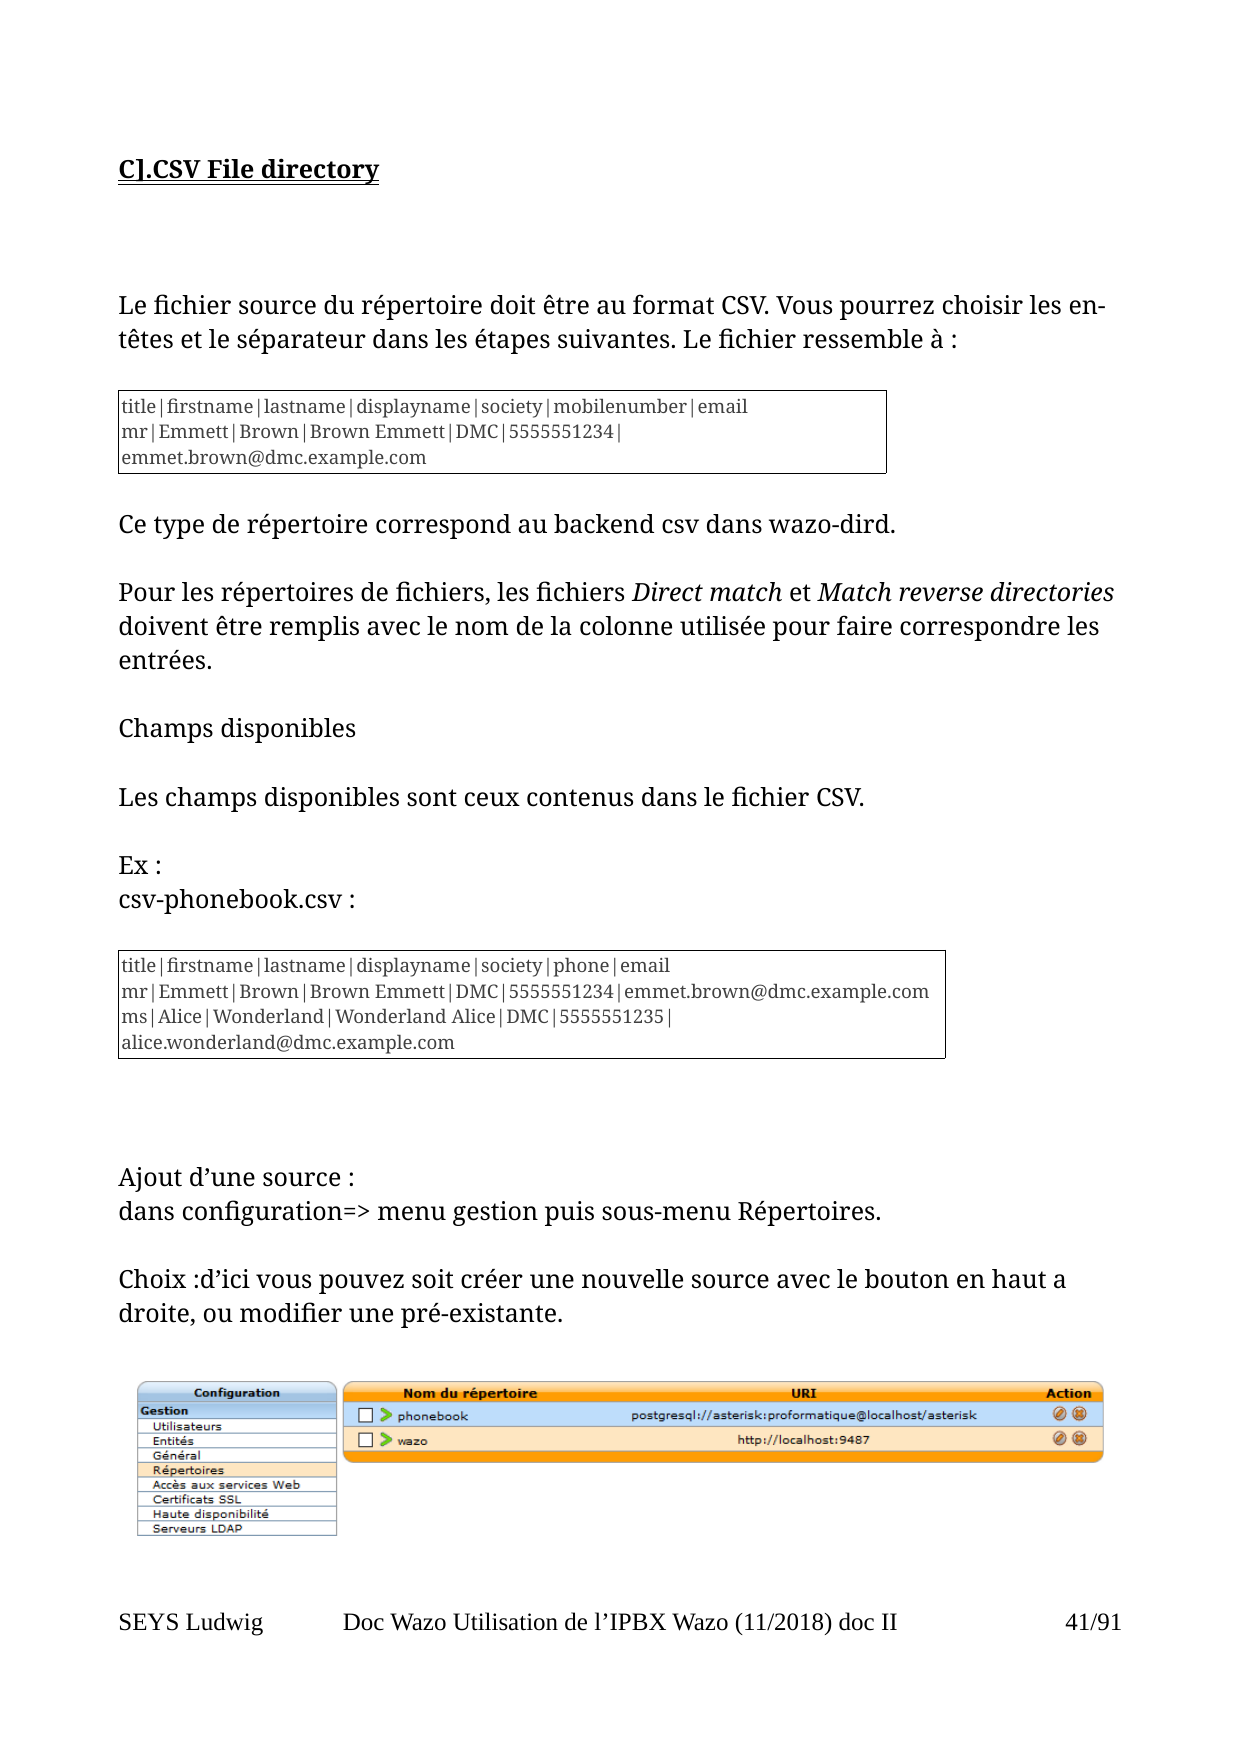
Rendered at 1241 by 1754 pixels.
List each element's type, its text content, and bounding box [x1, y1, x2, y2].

text Champs disponibles [118, 711, 1122, 745]
text Ajout d’une source : [118, 1160, 1122, 1194]
text Pour les répertoires de fichiers, les fichiers Direct match et Match reverse directories doivent être remplis avec le nom de la colonne utilisée pour faire correspondre les entrées. [118, 575, 1122, 677]
text C].CSV File directory [118, 152, 1122, 186]
text Choix :d’ici vous pouvez soit créer une nouvelle source avec le bouton en haut a droite, ou modifier une pré-existante. [118, 1262, 1122, 1330]
text mr|Emmett|Brown|Brown Emmett|DMC|5555551234|emmet.brown@dmc.example.com [119, 975, 945, 1001]
text title|firstname|lastname|displayname|society|mobilenumber|email [119, 391, 886, 416]
text Ce type de répertoire correspond au backend csv dans wazo-dird. [118, 507, 1122, 541]
text ms|Alice|Wonderland|Wonderland Alice|DMC|5555551235|alice.wonderland@dmc.example.com [119, 1001, 945, 1058]
text Ex : [118, 847, 1122, 881]
text dans configuration=> menu gestion puis sous-menu Répertoires. [118, 1194, 1122, 1228]
text Les champs disponibles sont ceux contenus dans le fichier CSV. [118, 779, 1122, 813]
text mr|Emmett|Brown|Brown Emmett|DMC|5555551234|emmet.brown@dmc.example.com [119, 416, 886, 473]
text csv-phonebook.csv : [118, 881, 1122, 916]
text title|firstname|lastname|displayname|society|phone|email [119, 951, 945, 975]
text Le fichier source du répertoire doit être au format CSV. Vous pourrez choisir les en-têtes et le séparateur dans les étapes suivantes. Le fichier ressemble à : [118, 288, 1122, 356]
picture [136, 1381, 1104, 1536]
